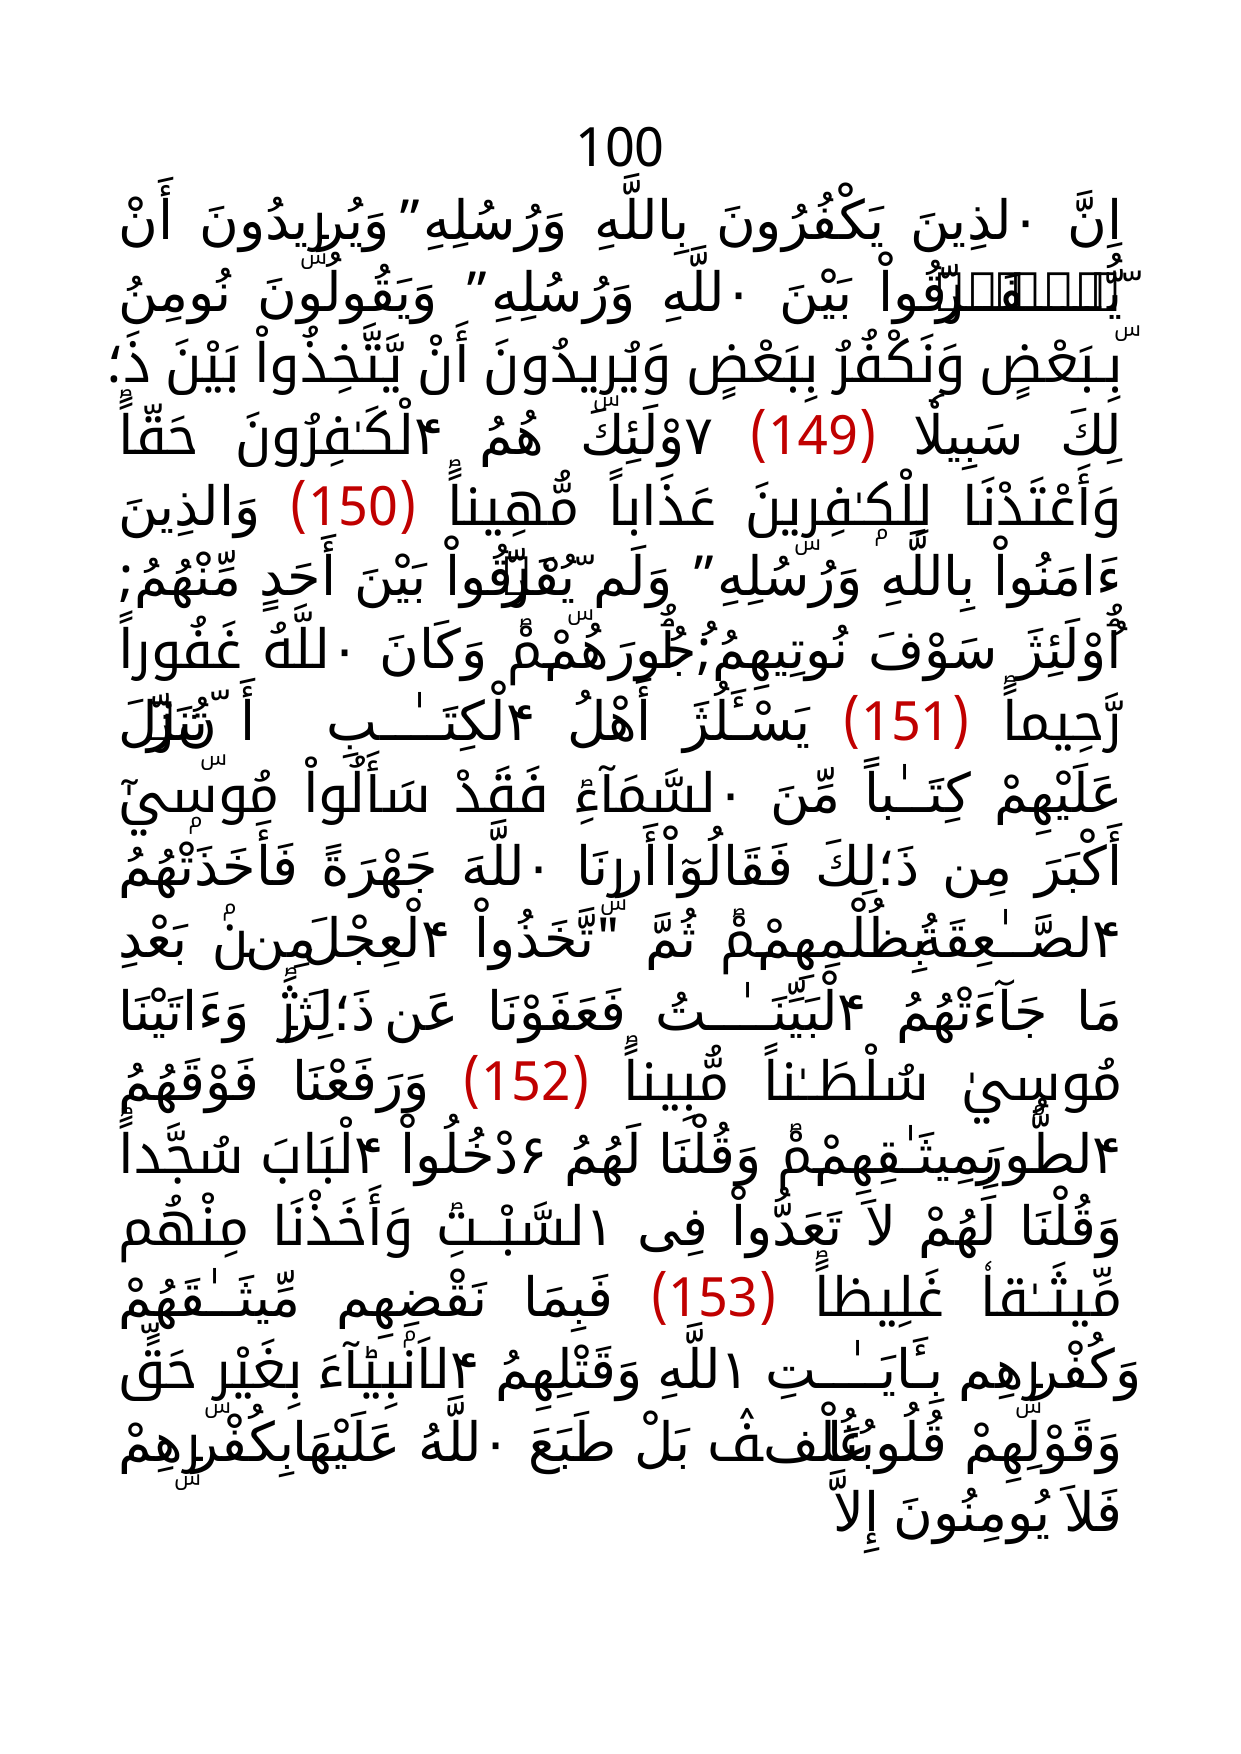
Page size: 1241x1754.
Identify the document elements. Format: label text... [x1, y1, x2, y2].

text 100 [118, 118, 1122, 189]
text اِنَّ ۰لذِينَ يَكْفُرُونَ بِاللَّهِ وَرُسُلِهِ” وَيُرۣيدُونَ أَنْ يُّـفَرّۣقُواْ بَيْنَ ۰للَّهِ وَرُسُلِهِ” وَيَقُولُونَ نُومِنُ بِـبَعْضٍ وَنَكْفُرُ بِبَعْضٍ وَيُرۣيدُونَ أَنْ يَّتَّخِذُواْ بَيْنَ ذَ؛لِكَ سَبِيلٗا (149) ۷وْلَئِكَ هُمُ ۴لْكَـٰفِرُونَ حَقّاًؐ وَأَعْتَدْنَا لِلْكۭـٰفِرۣينَ عَذَاباً مُّهِيناًؐ (150) وَالذِينَ ءَامَنُواْ بِاللَّهِ وَرُسُلِهِ” وَلَمْ يُفَرّۣقُواْ بَيْنَ أَحَدٍ مِّنْهُمُ; ٱُوْلَئِژَ سَوْفَ نُوتِيهِمُ; ٱُجُورَهُمْؐ وَكَانَ ۰للَّهُ غَفُوراً رَّحِيماًؐ (151) يَسْـَٔلُژَ أَهْلُ ۴لْكِتَــٰــبِ أَن تُنَزّۣلَ عَلَيْهِمْ كِتَــٰباً مِّنَ ۰لسَّمَآءِؐ فَقَدْ سَأَلُواْ مُوسۭيٰٓ أَكْبَرَ مِن ذَ؛لِكَ فَقَالُوٓاْ أَرۣنَا ۰للَّهَ جَهْرَةً فَأَخَذَتْهُمُ ۴لصَّــٰعِقَةُ بِظُلْمِهِمْؐ ثُمَّ "تَّخَذُواْ ۴لْعِجْلَ مِنۢ بَعْدِ مَا جَآءَتْهُمُ ۴لْبَيِّنَــٰــتُ فَعَفَوْنَا عَن ذَ؛لِژَؐ وَءَاتَيْنَا مُوسۭيٰ سُلْطَــٰناً مُّبِيناًؐ (152) وَرَفَعْنَا فَوْقَهُمُ ۴لطُّورَ بِمِيثَـٰقِهِمْؐ وَقُلْنَا لَهُمُ ۶دْخُلُواْ ۴لْبَابَ سُجَّداًؐ وَقُلْنَا لَهُمْ لاَ تَعَدُّواْ فِى ۱لسَّبْــتِؐ وَأَخَذْنَا مِنْهُم مِّيثَــٰقاٗ غَلِيظاًؐ (153) فَبِمَا نَقْضِهِم مِّيثَــٰقَهُمْ وَكُفْرۣهِم بِـَٔايَــٰــتِ ۱للَّهِ وَقَتْلِهِمُ ۴لاَنۢبِيؕآءَ بِغَيْرۣ حَقٍّ وَقَوْلِهِمْ قُلُوبُنَا غُلْفٛ بَلْ طَبَعَ ۰للَّهُ عَلَيْهَا بِكُفْرۣهِمْ فَلاَ يُومِنُونَ إِلاَّ [118, 189, 1122, 1554]
